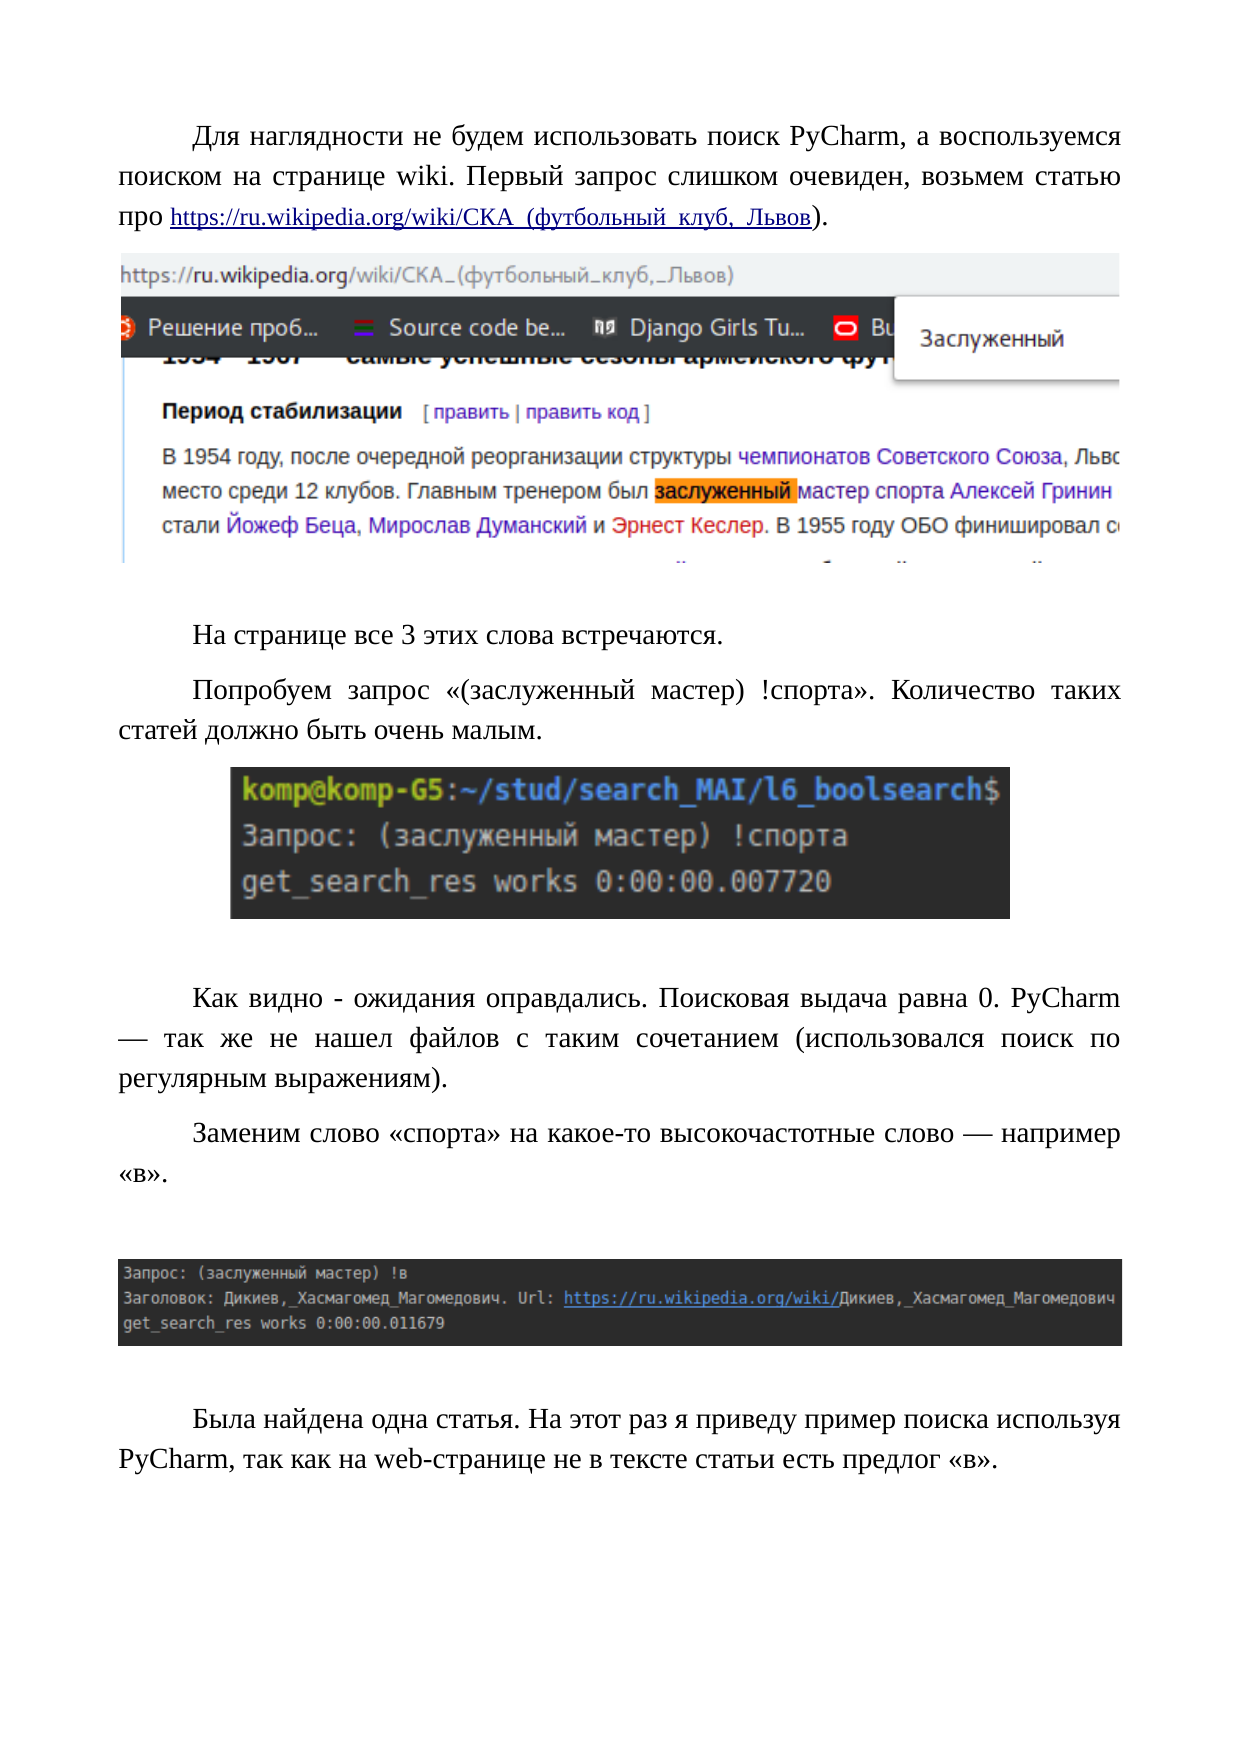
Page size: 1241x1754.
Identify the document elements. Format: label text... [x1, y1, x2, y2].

text На странице все 3 этих слова встречаются. [118, 617, 1122, 651]
text Заменим слово «спорта» на какое-то высокочастотные слово — например «в». [118, 1115, 1122, 1189]
text Попробуем запрос «(заслуженный мастер) !спорта». Количество таких статей должно быть очень малым. [118, 672, 1122, 746]
text Была найдена одна статья. На этот раз я приведу пример поиска используя PyCharm, так как на web-странице не в тексте статьи есть предлог «в». [118, 1401, 1122, 1474]
picture [121, 253, 1120, 563]
text Как видно - ожидания оправдались. Поисковая выдача равна 0. PyCharm — так же не нашел файлов с таким сочетанием (использовался поиск по регулярным выражениям). [118, 980, 1122, 1094]
picture [230, 767, 1010, 919]
picture [118, 1259, 1123, 1346]
text Для наглядности не будем использовать поиск PyCharm, а воспользуемся поиском на странице wiki. Первый запрос слишком очевиден, возьмем статью про https://ru.wikipedia.org/wiki/СКА_(футбольный_клуб,_Львов). [118, 118, 1122, 232]
